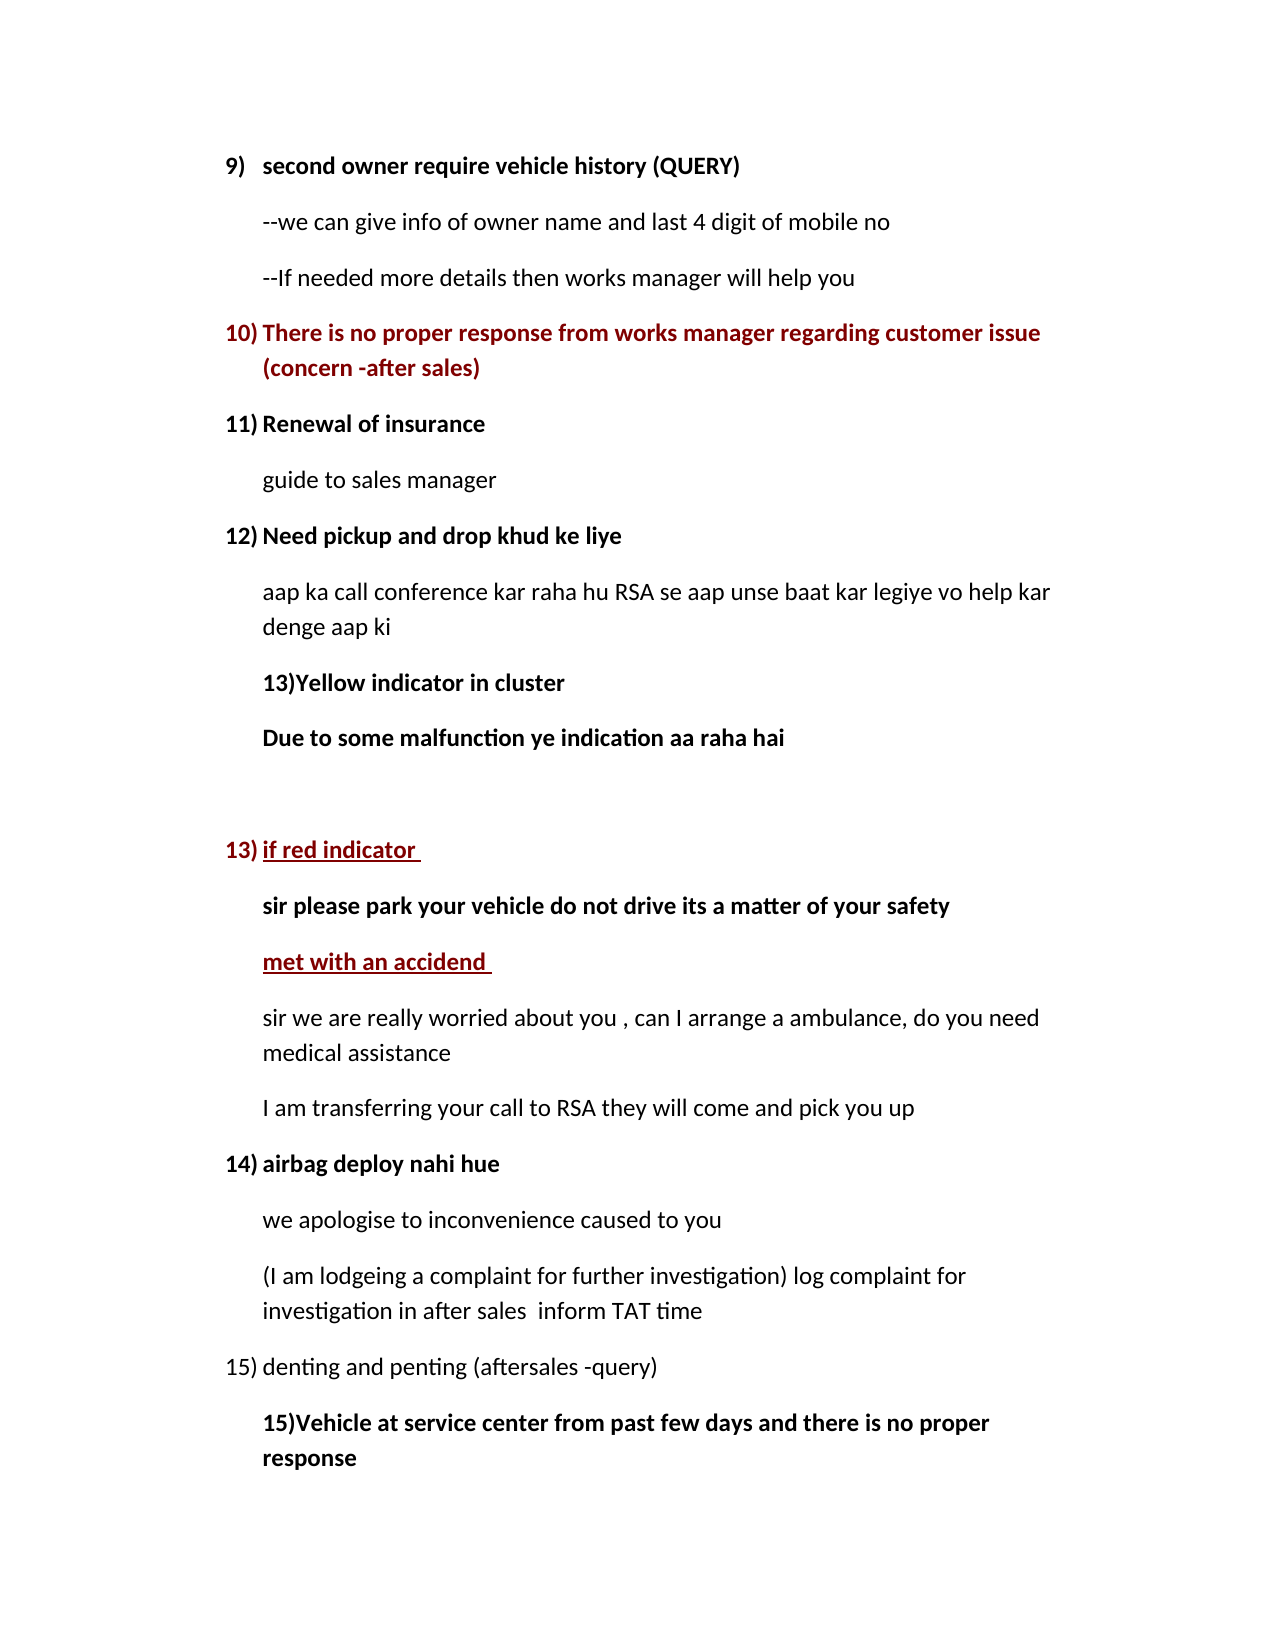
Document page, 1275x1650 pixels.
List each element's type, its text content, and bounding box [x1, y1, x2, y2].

list Renewal of insurance [225, 408, 1087, 439]
list guide to sales manager [225, 464, 1087, 495]
list I am transferring your call to RSA they will come and pick you up [225, 1092, 1087, 1123]
list aap ka call conference kar raha hu RSA se aap unse baat kar legiye vo help kar denge aap ki [225, 576, 1087, 641]
list met with an accidend [225, 946, 1087, 976]
list There is no proper response from works manager regarding customer issue (concern -after sales) [225, 317, 1087, 383]
list Need pickup and drop khud ke liye [225, 520, 1087, 551]
list second owner require vehicle history (QUERY) [225, 150, 1087, 181]
list sir we are really worried about you , can I arrange a ambulance, do you need medical assistance [225, 1002, 1087, 1067]
list denting and penting (aftersales -query) [225, 1351, 1087, 1381]
list --If needed more details then works manager will help you [225, 262, 1087, 292]
list we apologise to inconvenience caused to you [225, 1204, 1087, 1235]
list --we can give info of owner name and last 4 digit of mobile no [225, 206, 1087, 236]
list sir please park your vehicle do not drive its a matter of your safety [225, 890, 1087, 921]
list airbag deploy nahi hue [225, 1148, 1087, 1179]
list 13)Yellow indicator in cluster [225, 667, 1087, 697]
list 15)Vehicle at service center from past few days and there is no proper response [225, 1407, 1087, 1472]
list Due to some malfunction ye indication aa raha hai [225, 722, 1087, 753]
list if red indicator [225, 834, 1087, 865]
list (I am lodgeing a complaint for further investigation) log complaint for investigation in after sales inform TAT time [225, 1260, 1087, 1326]
